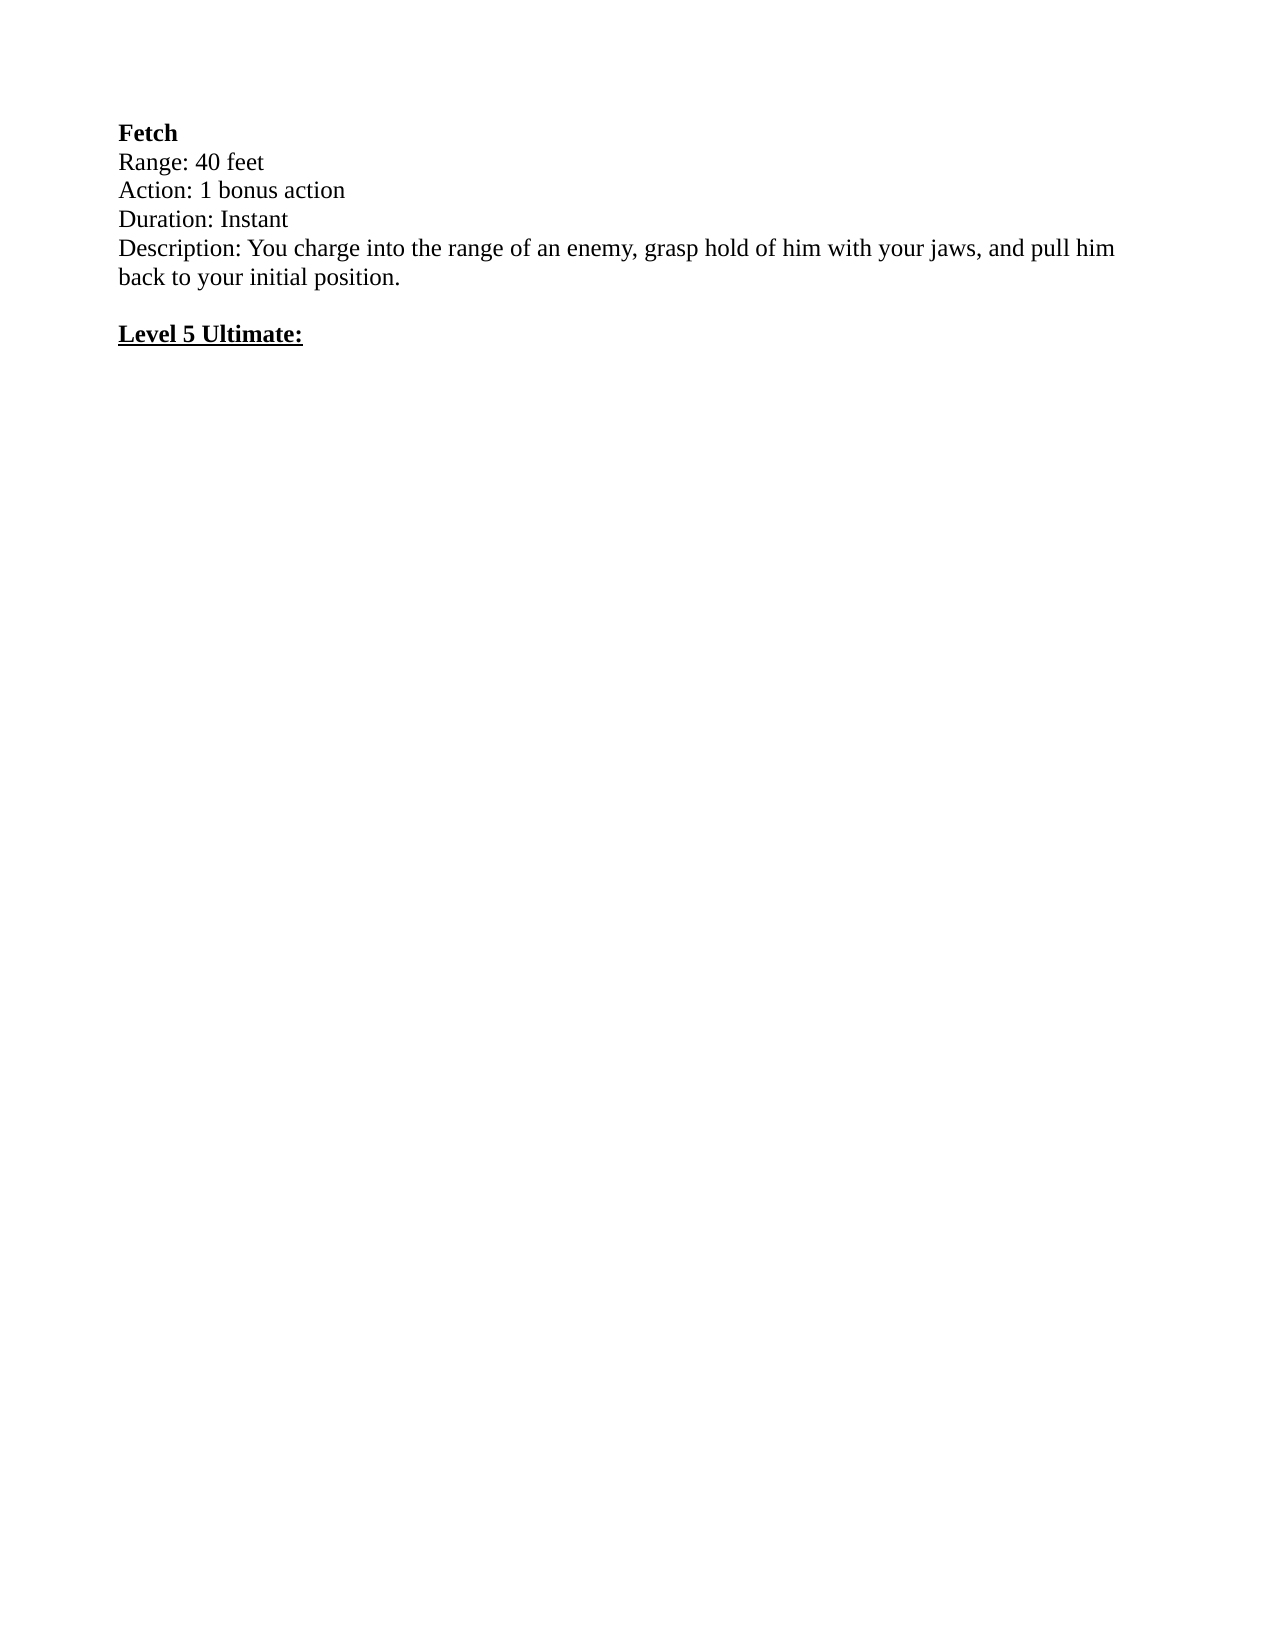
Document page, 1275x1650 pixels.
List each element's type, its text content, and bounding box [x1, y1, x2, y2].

text Description: You charge into the range of an enemy, grasp hold of him with your jaws, and pull him back to your initial position. [118, 233, 1157, 291]
text Action: 1 bonus action [118, 176, 1157, 204]
text Range: 40 feet [118, 147, 1157, 176]
text Fetch [118, 118, 1157, 147]
text Duration: Instant [118, 204, 1157, 233]
text Level 5 Ultimate: [118, 319, 1157, 348]
